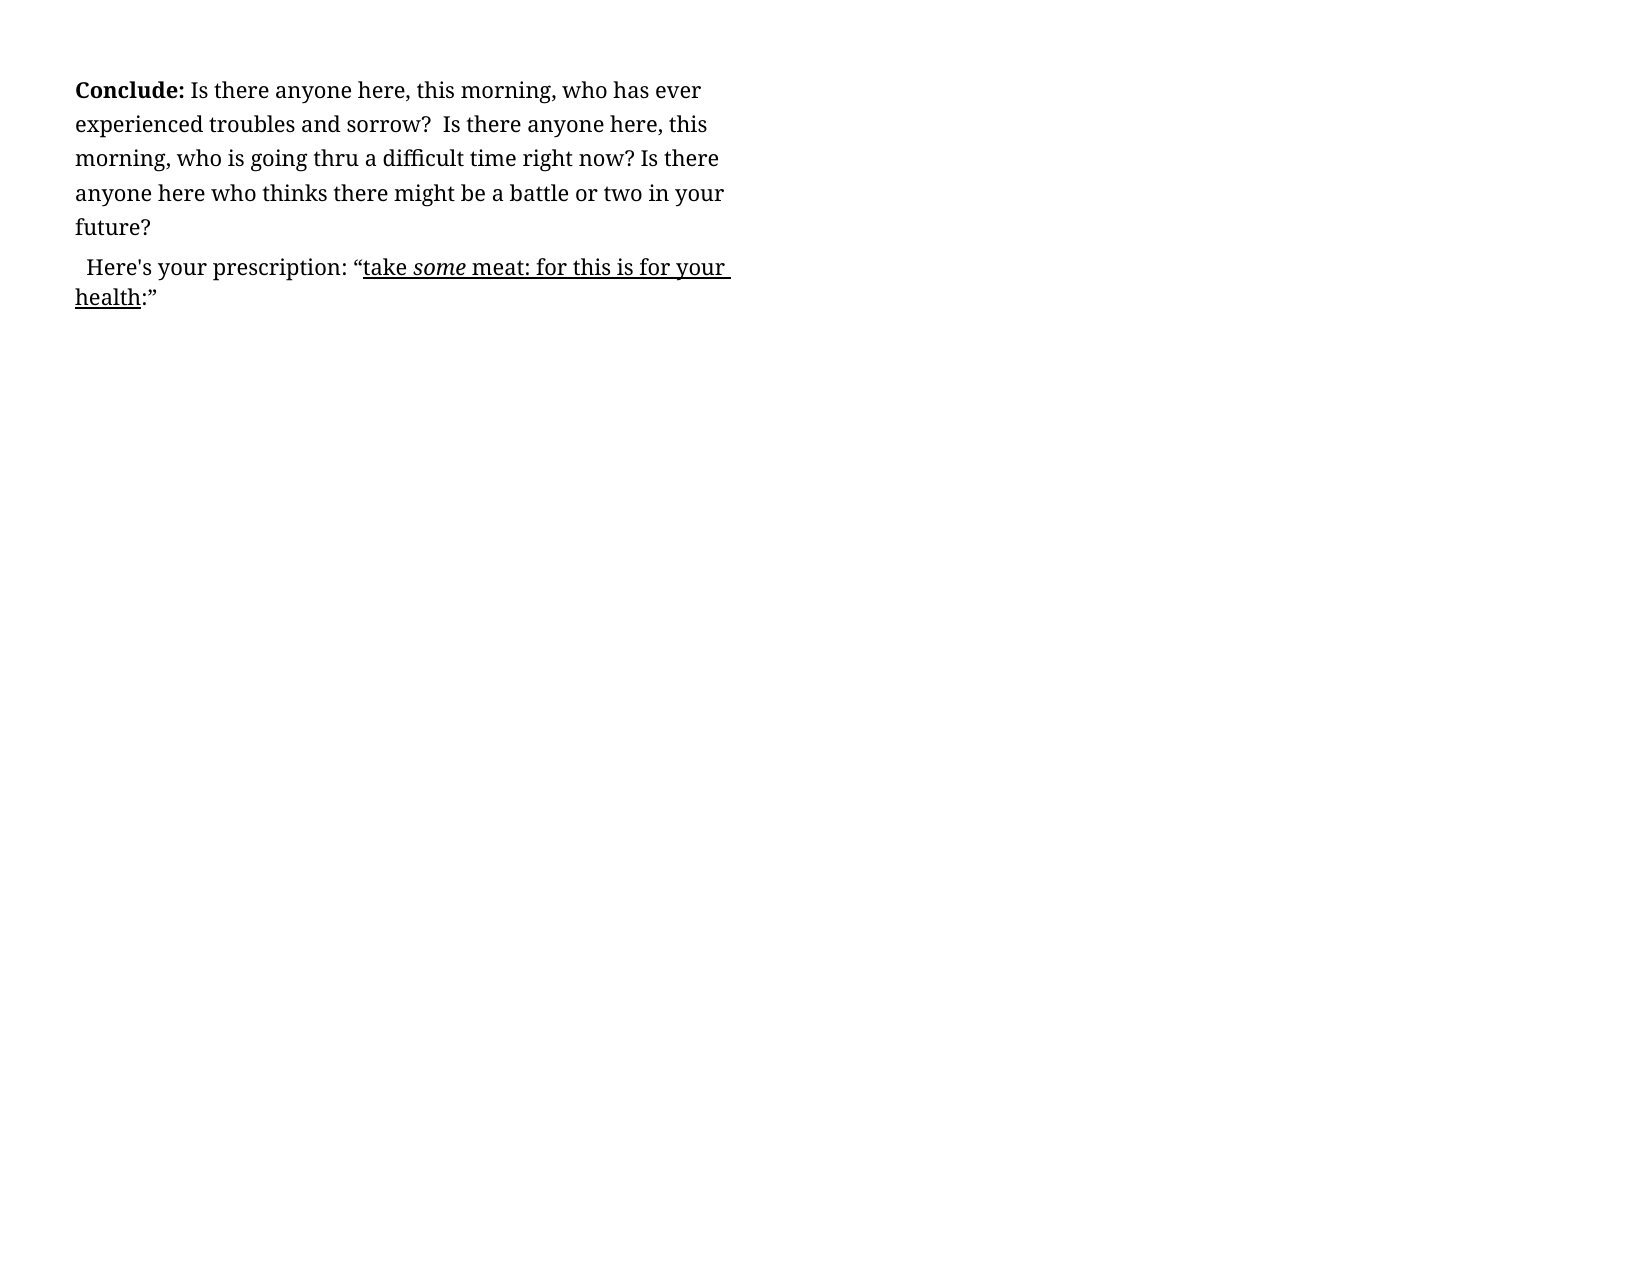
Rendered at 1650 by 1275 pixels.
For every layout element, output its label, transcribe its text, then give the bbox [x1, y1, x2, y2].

text Here's your prescription: “take some meat: for this is for your health:” [75, 252, 787, 312]
text Conclude: Is there anyone here, this morning, who has ever experienced troubles and sorrow? Is there anyone here, this morning, who is going thru a difficult time right now? Is there anyone here who thinks there might be a battle or two in your future? [75, 75, 787, 241]
